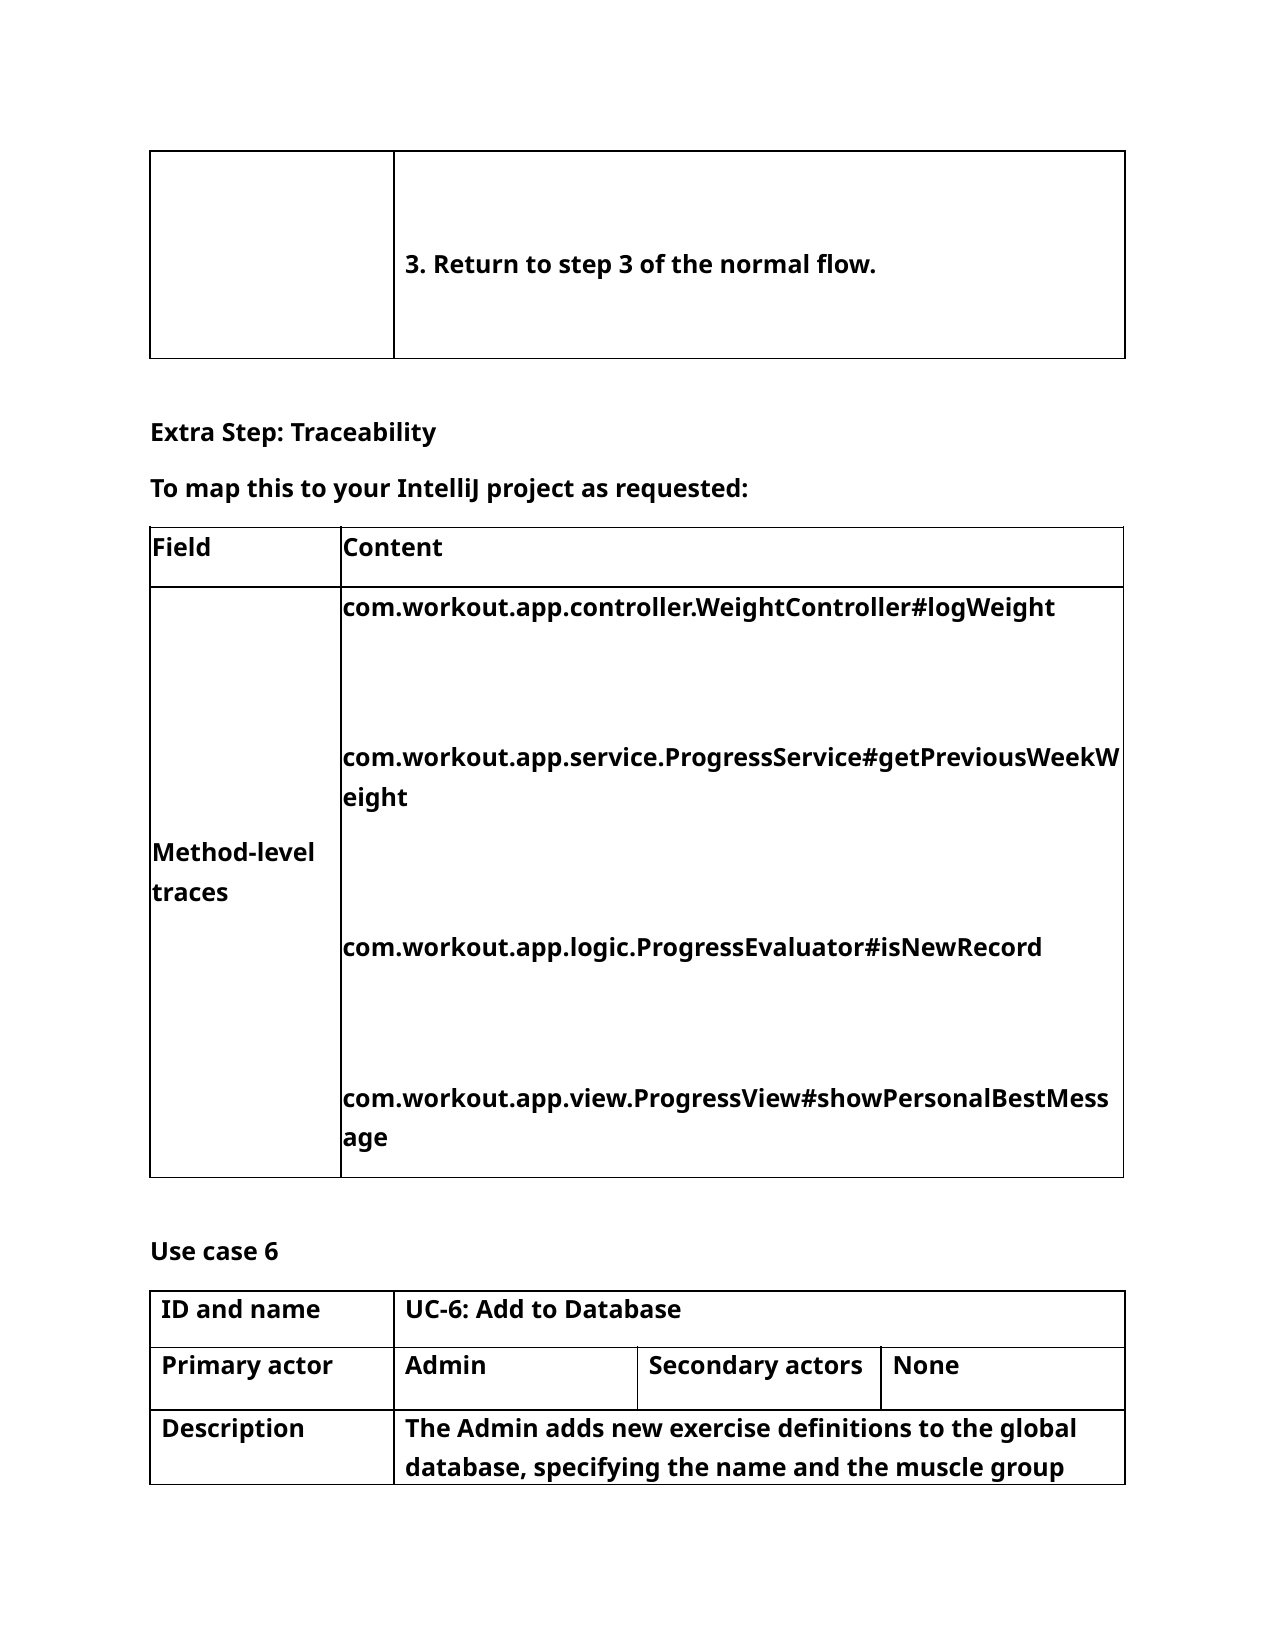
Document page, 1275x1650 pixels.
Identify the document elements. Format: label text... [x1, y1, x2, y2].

text To map this to your IntelliJ project as requested: [150, 471, 1125, 505]
table_cell Primary actor [151, 1348, 393, 1409]
table_cell com.workout.app.controller.WeightController#logWeight com.workout.app.service.ProgressService#getPreviousWeekWeight com.workout.app.logic.ProgressEvaluator#isNewRecord com.workout.app.view.ProgressView#showPersonalBestMessage [342, 588, 1123, 1177]
table_header UC-6: Add to Database [395, 1292, 1124, 1346]
text Extra Step: Traceability [150, 415, 1125, 449]
table_cell Admin [395, 1348, 637, 1409]
table_cell Description [151, 1411, 393, 1484]
table_cell 3. Return to step 3 of the normal flow. [395, 152, 1124, 357]
table_header ID and name [151, 1292, 393, 1346]
table_header Content [342, 528, 1123, 586]
table_cell Method-level traces [151, 588, 340, 1177]
table_cell Secondary actors [638, 1348, 880, 1409]
table_cell [151, 152, 393, 357]
text Use case 6 [150, 1234, 1125, 1268]
table_header Field [151, 528, 340, 586]
table_cell The Admin adds new exercise definitions to the global database, specifying the name and the muscle group [395, 1411, 1124, 1484]
table_cell None [882, 1348, 1124, 1409]
